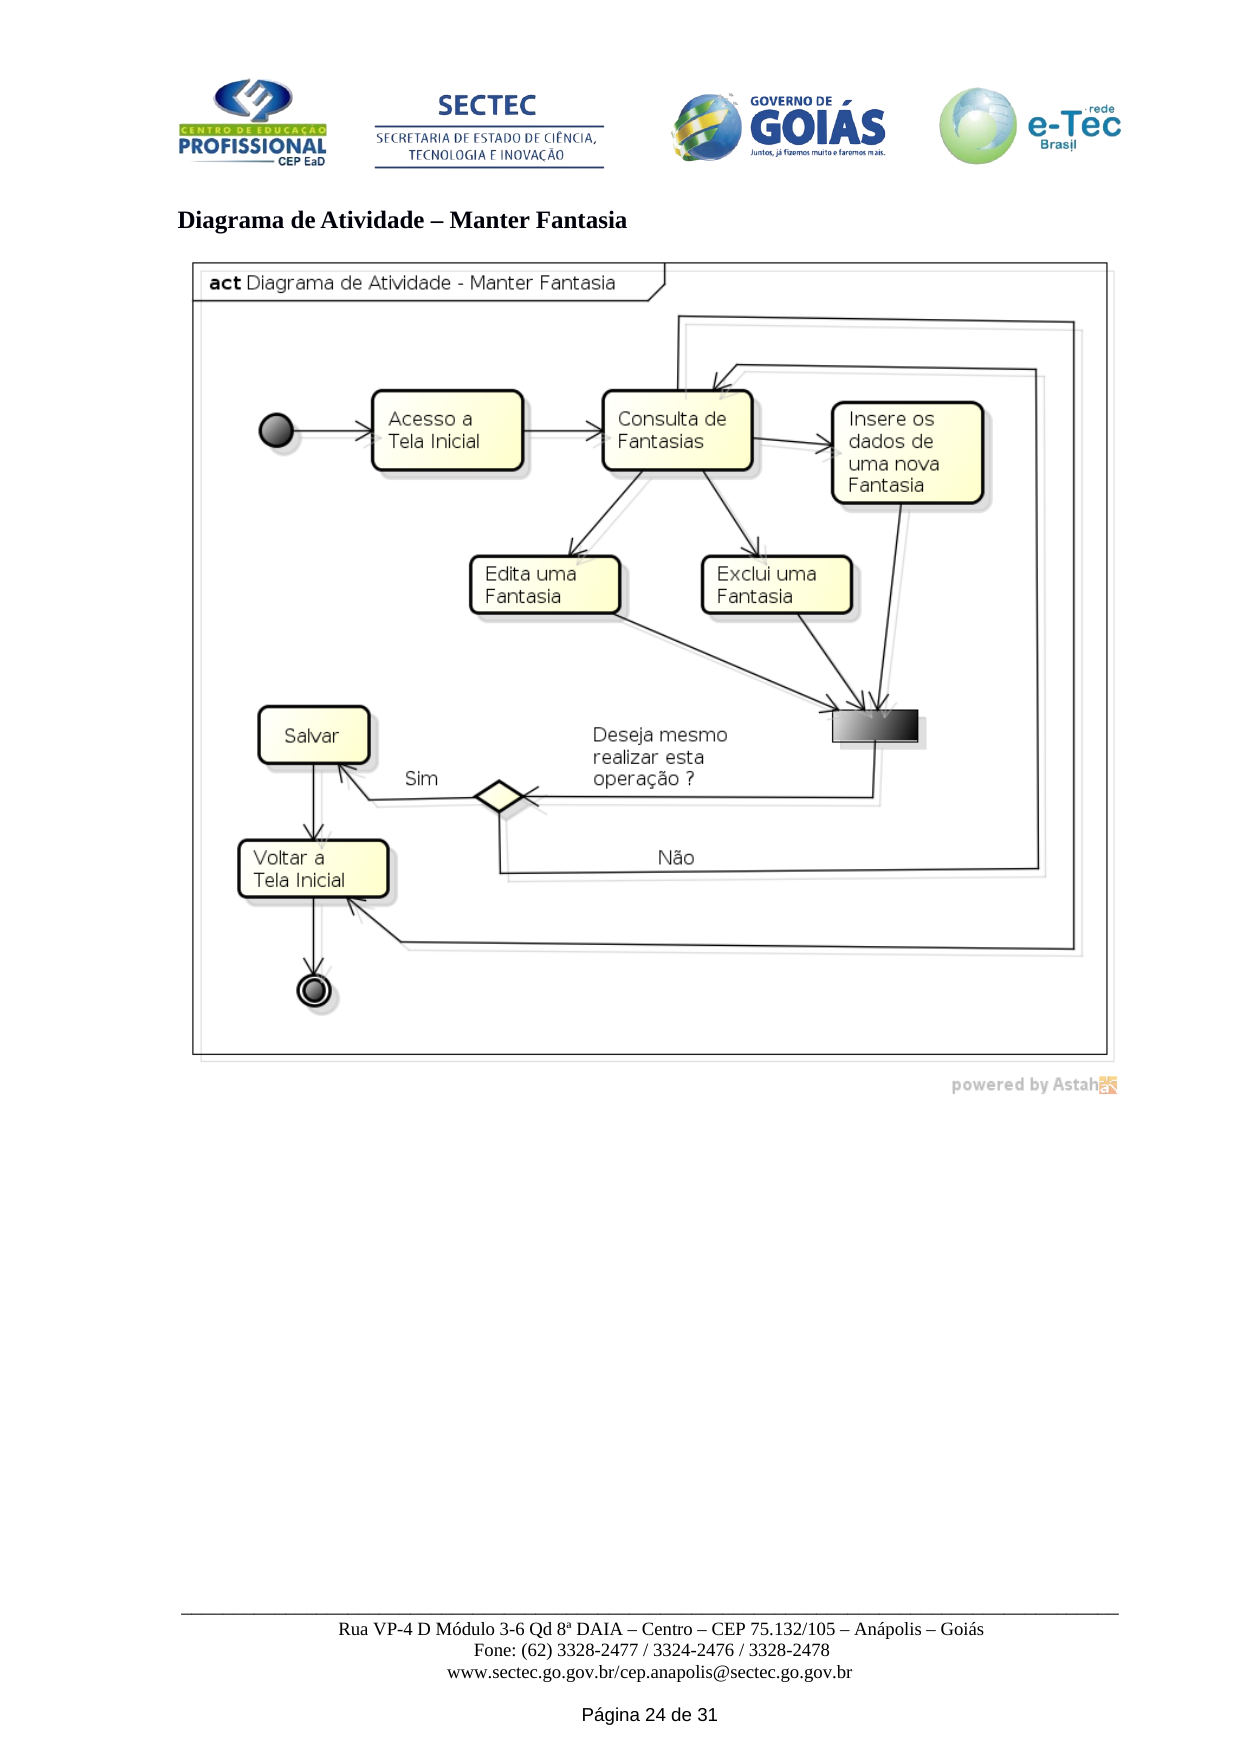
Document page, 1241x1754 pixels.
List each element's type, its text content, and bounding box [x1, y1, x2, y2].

picture [177, 75, 1123, 176]
text Diagrama de Atividade – Manter Fantasia [177, 205, 1122, 234]
picture [177, 248, 1123, 1100]
